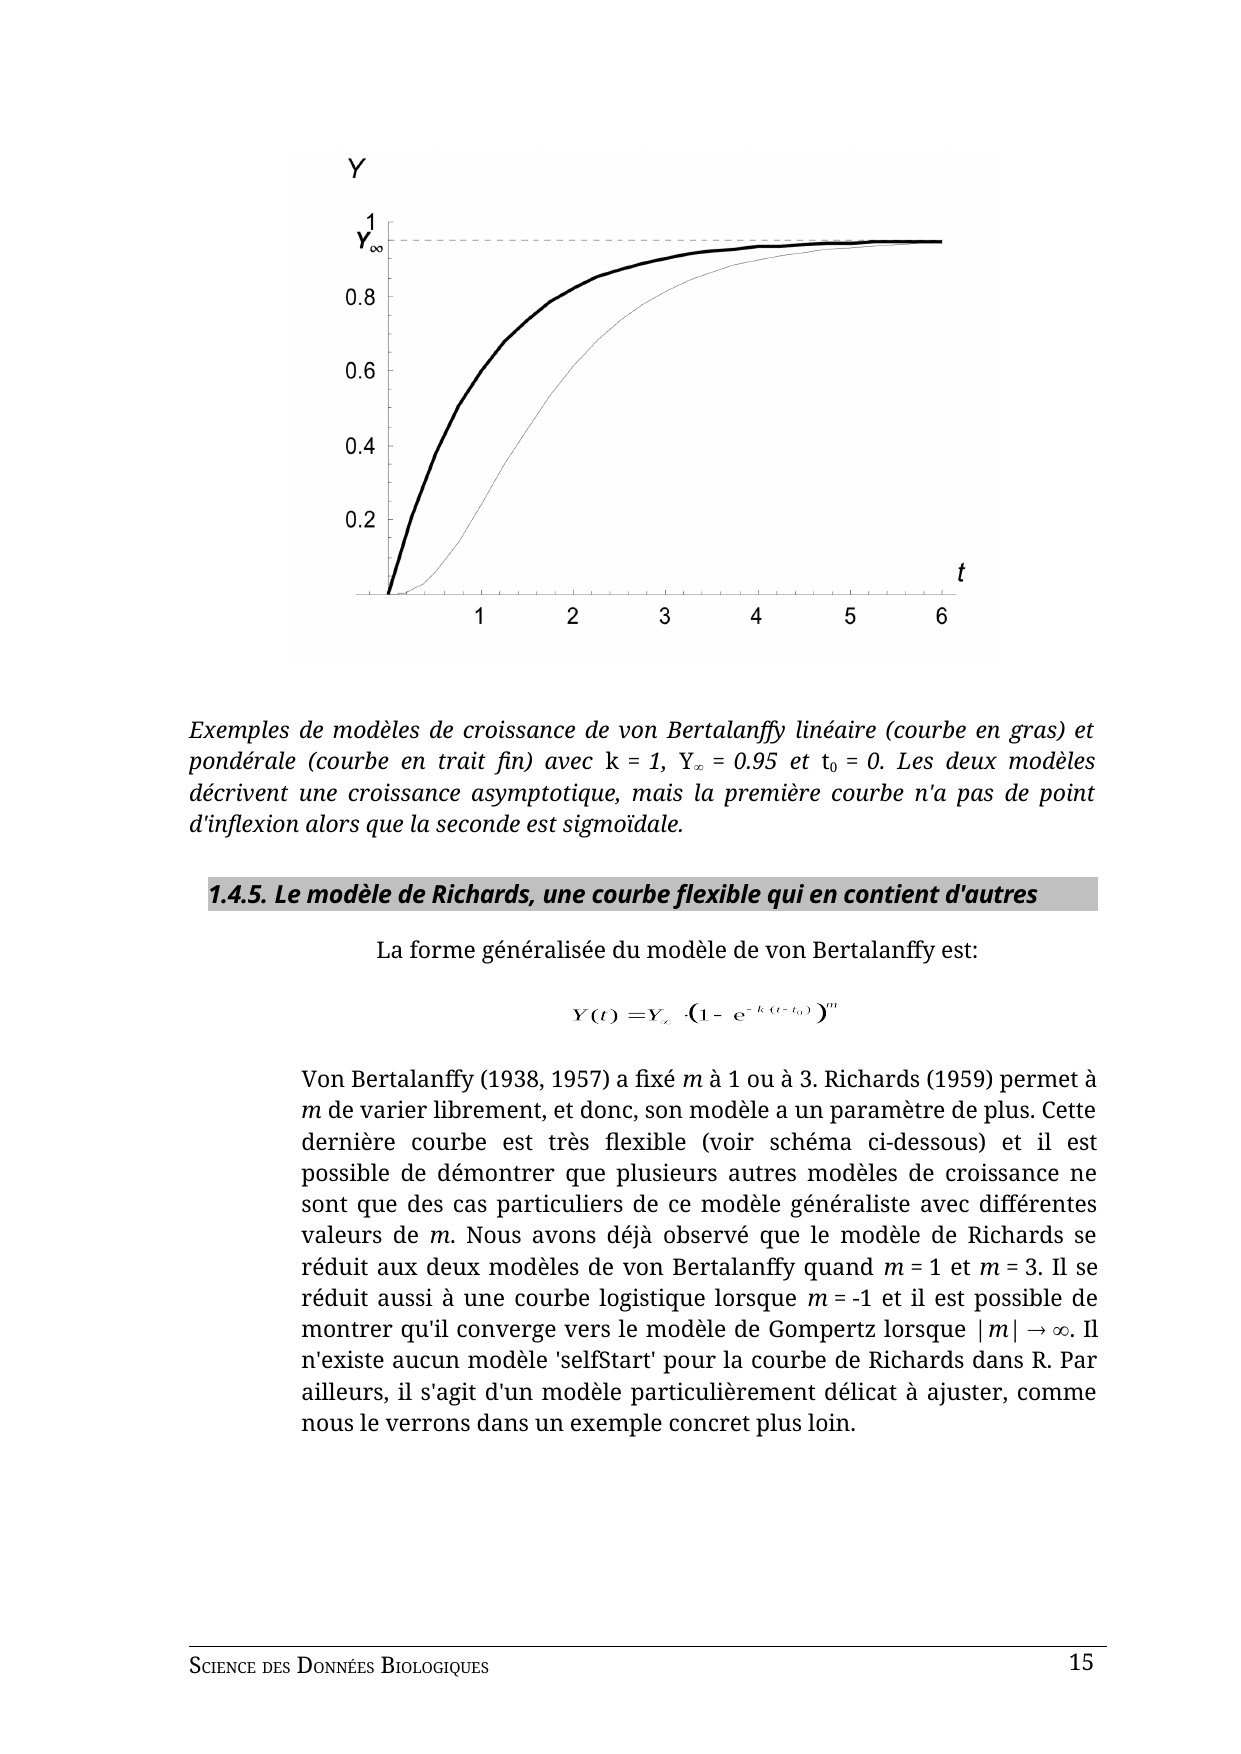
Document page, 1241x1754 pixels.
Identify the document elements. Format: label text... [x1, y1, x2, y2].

picture [286, 150, 1002, 660]
subtitle Le modèle de Richards, une courbe flexible qui en contient d'autres [208, 877, 1098, 911]
text Von Bertalanffy (1938, 1957) a fixé m à 1 ou à 3. Richards (1959) permet à m de varier librement, et donc, son modèle a un paramètre de plus. Cette dernière courbe est très flexible (voir schéma ci-dessous) et il est possible de démontrer que plusieurs autres modèles de croissance ne sont que des cas particuliers de ce modèle généraliste avec différentes valeurs de m. Nous avons déjà observé que le modèle de Richards se réduit aux deux modèles de von Bertalanffy quand m = 1 et m = 3. Il se réduit aussi à une courbe logistique lorsque m = -1 et il est possible de montrer qu'il converge vers le modèle de Gompertz lorsque |m|  . Il n'existe aucun modèle 'selfStart' pour la courbe de Richards dans R. Par ailleurs, il s'agit d'un modèle particulièrement délicat à ajuster, comme nous le verrons dans un exemple concret plus loin. [301, 1063, 1098, 1438]
text Exemples de modèles de croissance de von Bertalanffy linéaire (courbe en gras) et pondérale (courbe en trait fin) avec k = 1, Y = 0.95 et t0 = 0. Les deux modèles décrivent une croissance asymptotique, mais la première courbe n'a pas de point d'inflexion alors que la seconde est sigmoïdale. [189, 714, 1098, 839]
text La forme généralisée du modèle de von Bertalanffy est: [320, 933, 1098, 965]
